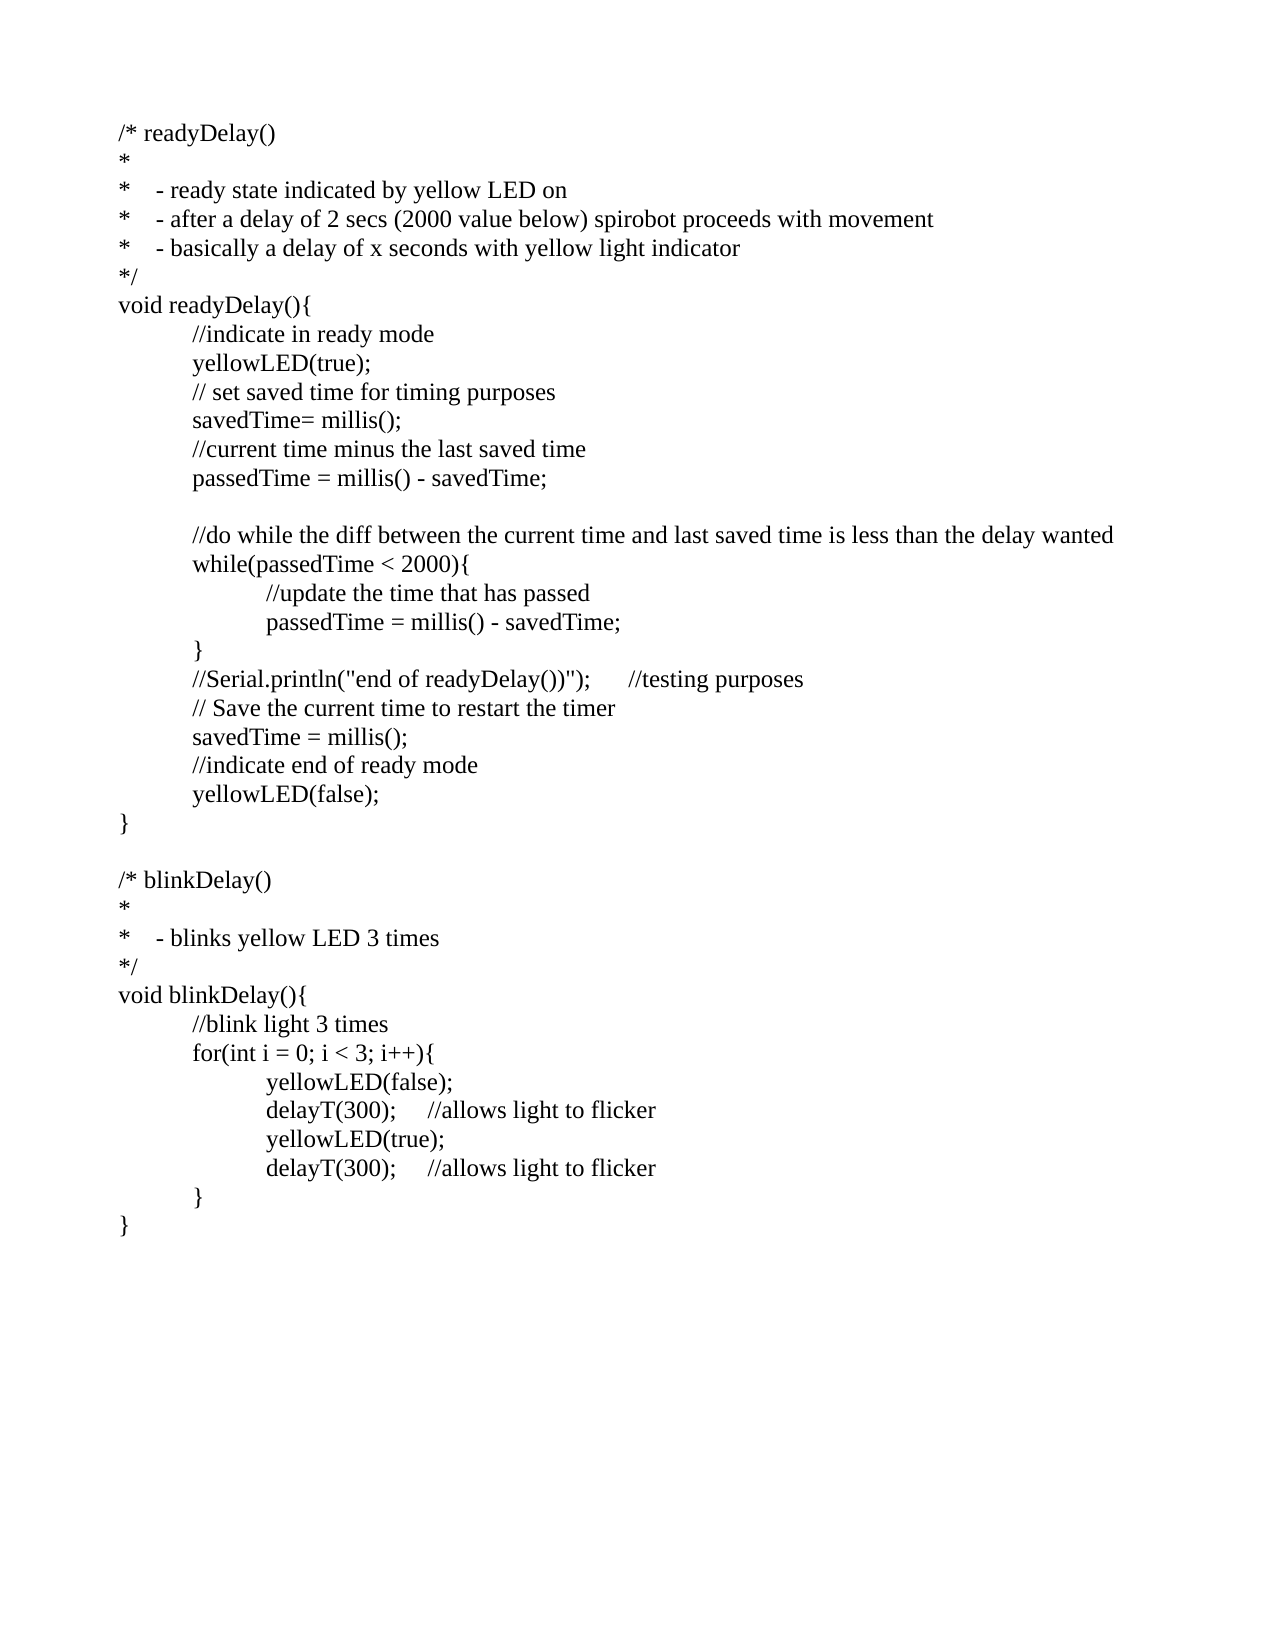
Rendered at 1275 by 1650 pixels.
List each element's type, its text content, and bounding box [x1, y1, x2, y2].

text //blink light 3 times [118, 1009, 1157, 1038]
text //indicate end of ready mode [118, 751, 1157, 779]
text * - basically a delay of x seconds with yellow light indicator [118, 233, 1157, 262]
text //Serial.println("end of readyDelay())"); //testing purposes [118, 664, 1157, 693]
text * [118, 147, 1157, 176]
text * - ready state indicated by yellow LED on [118, 176, 1157, 204]
text yellowLED(false); [118, 1067, 1157, 1096]
text //update the time that has passed [118, 578, 1157, 607]
text */ [118, 262, 1157, 291]
text // set saved time for timing purposes [118, 377, 1157, 406]
text * - after a delay of 2 secs (2000 value below) spirobot proceeds with movement [118, 204, 1157, 233]
text while(passedTime < 2000){ [118, 549, 1157, 578]
text passedTime = millis() - savedTime; [118, 463, 1157, 492]
text yellowLED(false); [118, 779, 1157, 808]
text savedTime = millis(); [118, 722, 1157, 751]
text } [118, 1182, 1157, 1211]
text /* readyDelay() [118, 118, 1157, 147]
text yellowLED(true); [118, 348, 1157, 377]
text /* blinkDelay() [118, 866, 1157, 894]
text delayT(300); //allows light to flicker [118, 1153, 1157, 1182]
text } [118, 808, 1157, 837]
text void readyDelay(){ [118, 291, 1157, 319]
text yellowLED(true); [118, 1124, 1157, 1153]
text passedTime = millis() - savedTime; [118, 607, 1157, 636]
text //current time minus the last saved time [118, 434, 1157, 463]
text */ [118, 952, 1157, 981]
text savedTime= millis(); [118, 406, 1157, 434]
text for(int i = 0; i < 3; i++){ [118, 1038, 1157, 1067]
text void blinkDelay(){ [118, 981, 1157, 1009]
text //indicate in ready mode [118, 319, 1157, 348]
text // Save the current time to restart the timer [118, 693, 1157, 722]
text * [118, 894, 1157, 923]
text } [118, 636, 1157, 664]
text //do while the diff between the current time and last saved time is less than the delay wanted [118, 521, 1157, 549]
text } [118, 1211, 1157, 1239]
text * - blinks yellow LED 3 times [118, 923, 1157, 952]
text delayT(300); //allows light to flicker [118, 1096, 1157, 1124]
